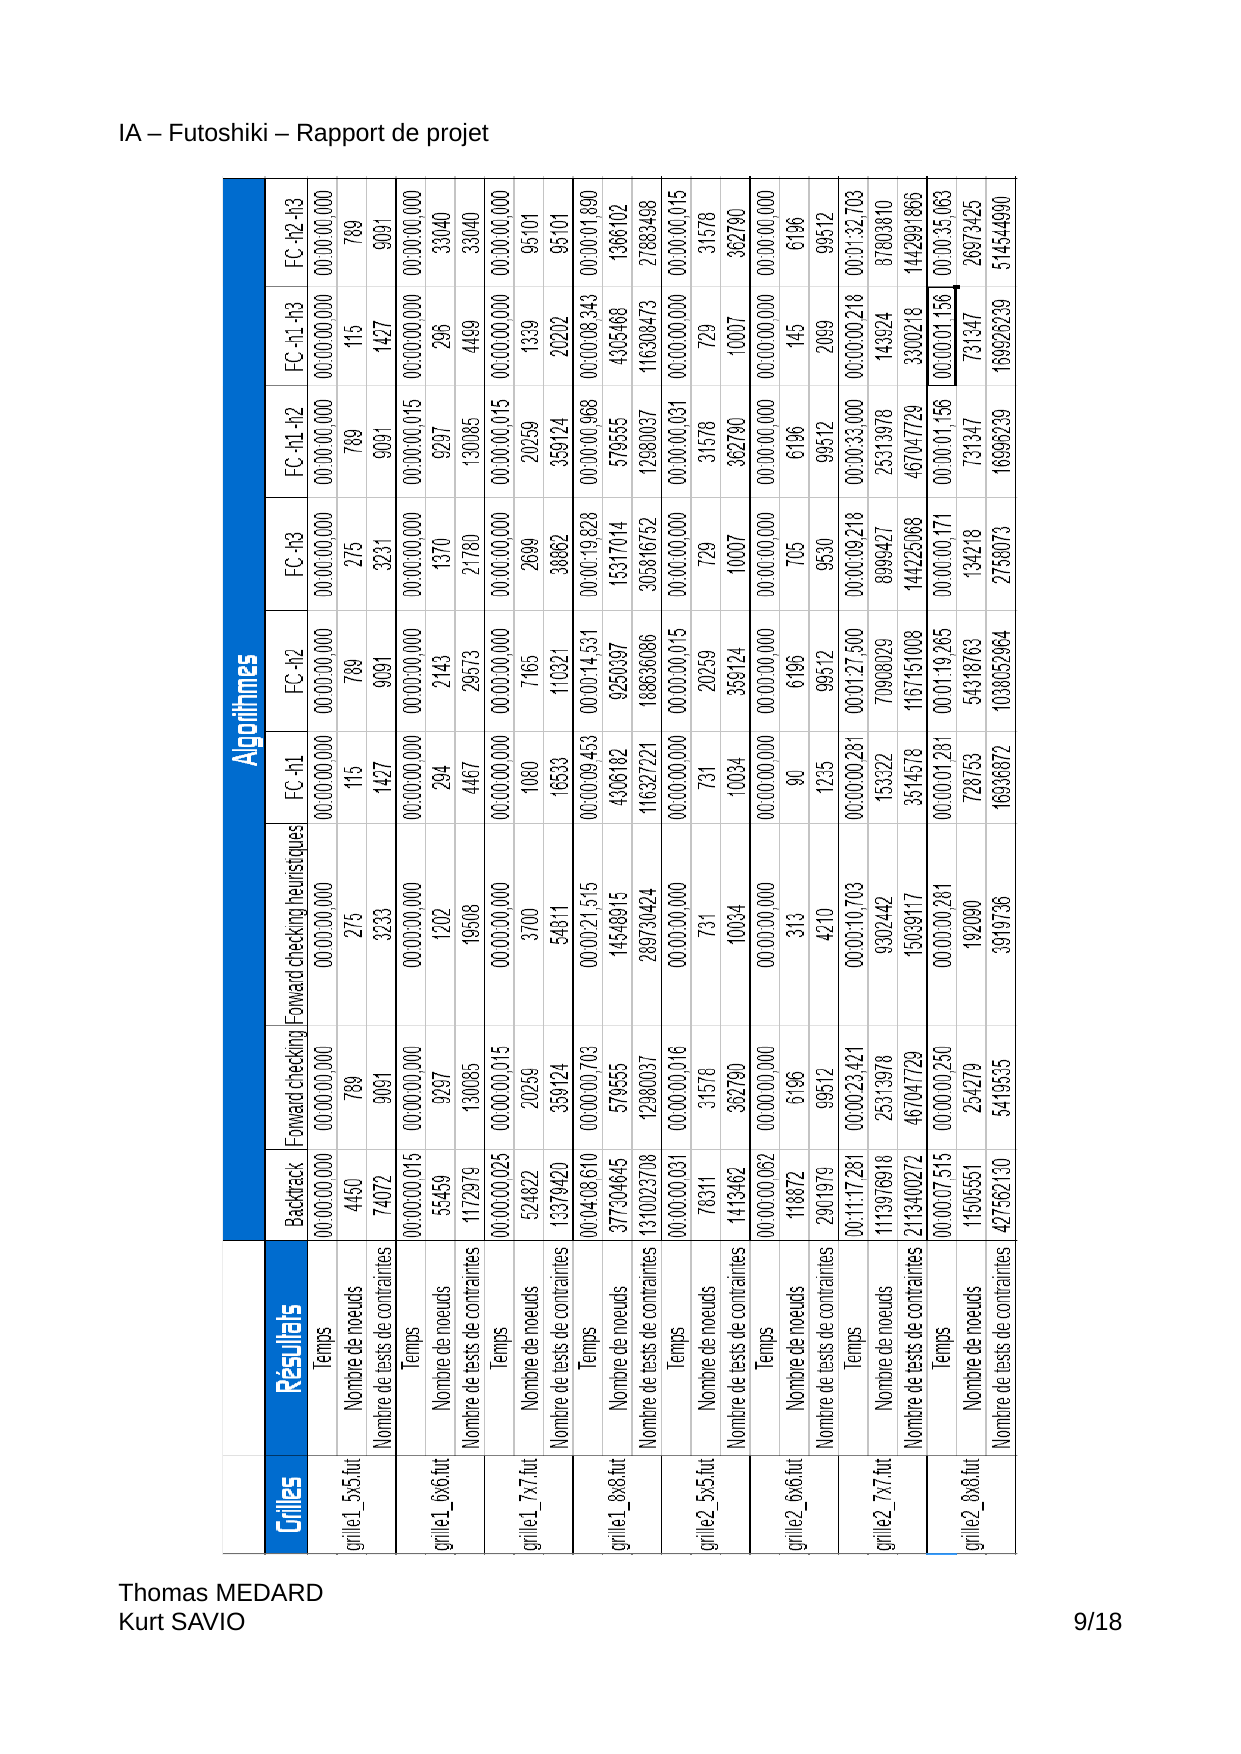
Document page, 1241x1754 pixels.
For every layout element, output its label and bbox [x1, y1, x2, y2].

picture [222, 176, 1018, 1555]
